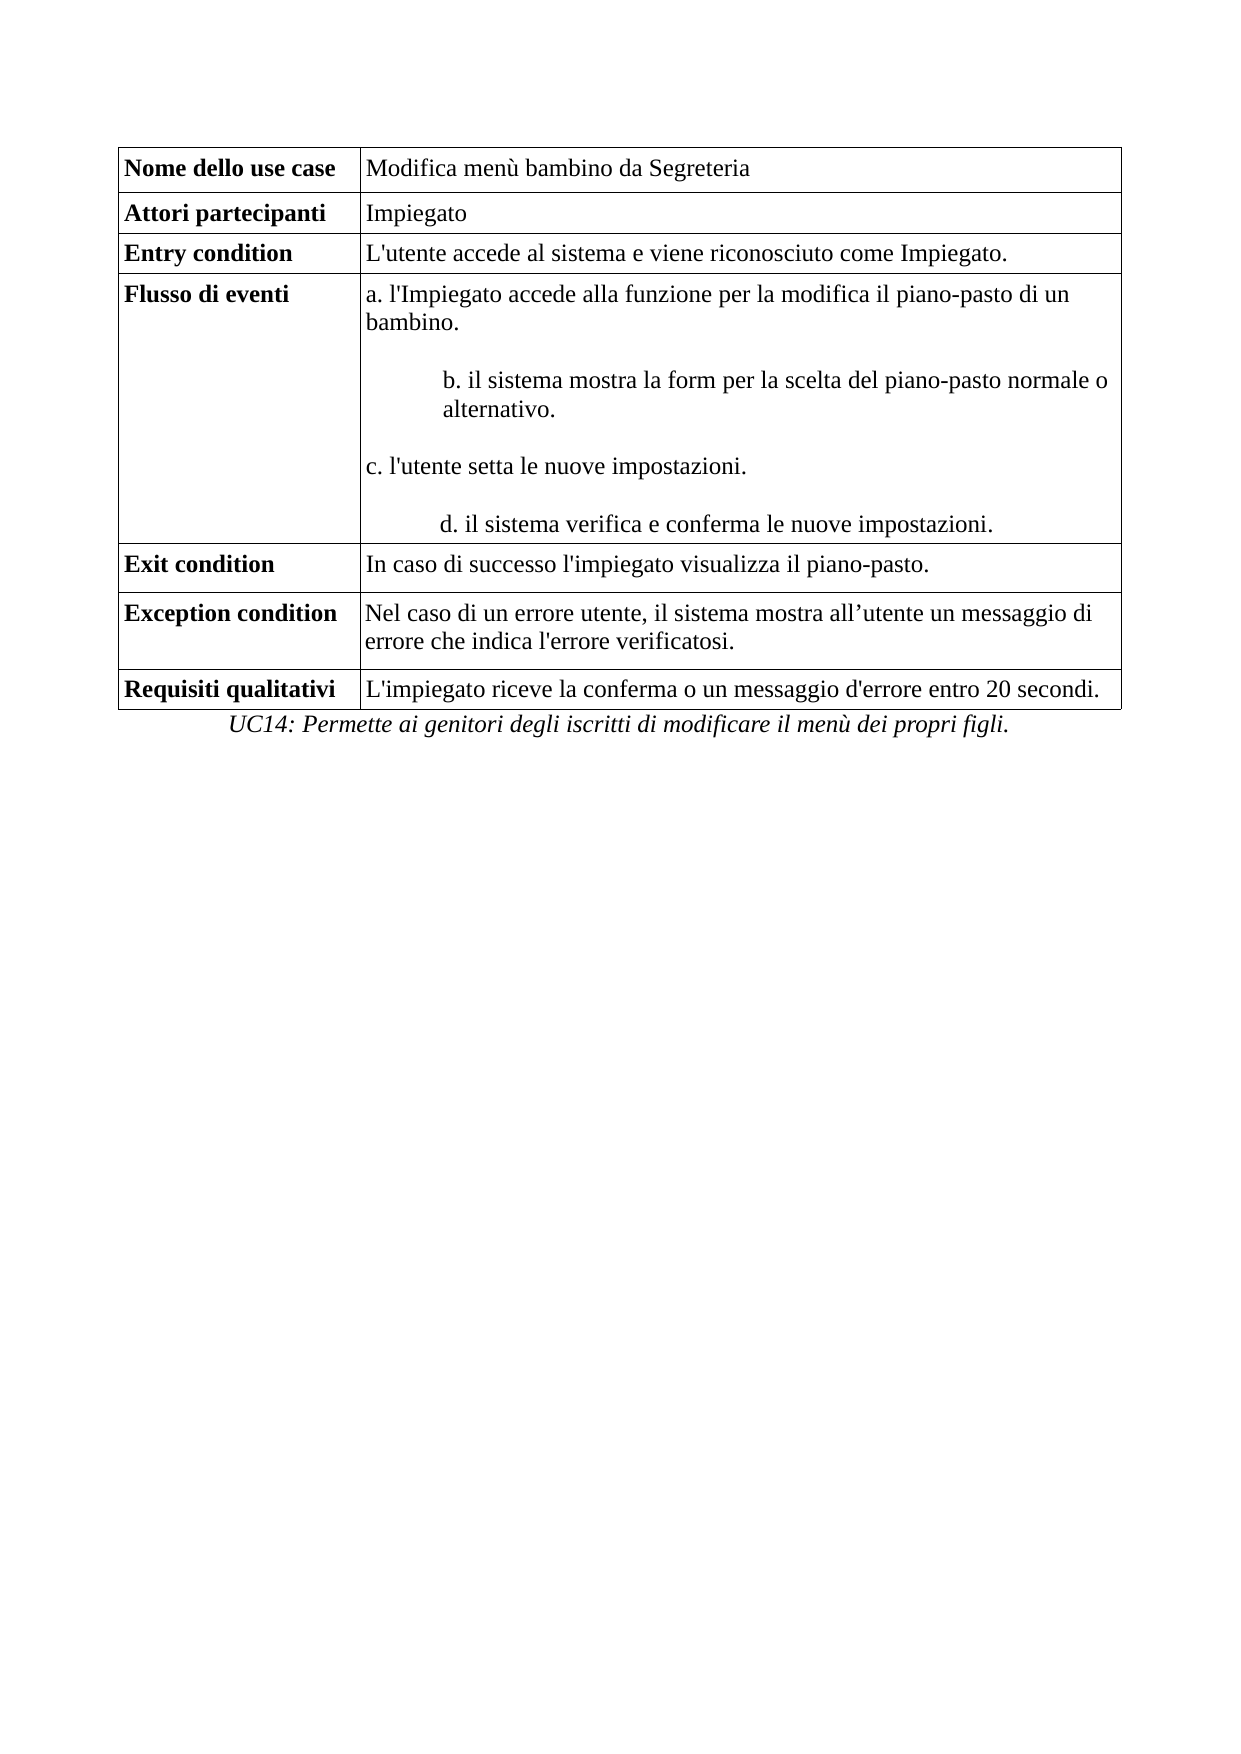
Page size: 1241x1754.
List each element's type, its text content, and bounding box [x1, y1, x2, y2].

table_header Nome dello use case [119, 148, 360, 192]
table_cell Attori partecipanti [119, 193, 360, 232]
table_cell Requisiti qualitativi [119, 670, 360, 709]
table_cell Impiegato [361, 193, 1121, 232]
table_cell Nel caso di un errore utente, il sistema mostra all’utente un messaggio di errore che indica l'errore verificatosi. [361, 593, 1121, 668]
table_cell Exit condition [119, 544, 360, 592]
table_cell a. l'Impiegato accede alla funzione per la modifica il piano-pasto di un bambino. b. il sistema mostra la form per la scelta del piano-pasto normale o alternativo. c. l'utente setta le nuove impostazioni. d. il sistema verifica e conferma le nuove impostazioni. [361, 274, 1121, 543]
table_cell Entry condition [119, 234, 360, 273]
table_cell Flusso di eventi [119, 274, 360, 543]
table_cell L'utente accede al sistema e viene riconosciuto come Impiegato. [361, 234, 1121, 273]
text UC14: Permette ai genitori degli iscritti di modificare il menù dei propri figli. [118, 709, 1122, 738]
table_header Modifica menù bambino da Segreteria [361, 148, 1121, 192]
table_cell L'impiegato riceve la conferma o un messaggio d'errore entro 20 secondi. [361, 670, 1121, 709]
table_cell Exception condition [119, 593, 360, 668]
table_cell In caso di successo l'impiegato visualizza il piano-pasto. [361, 544, 1121, 592]
